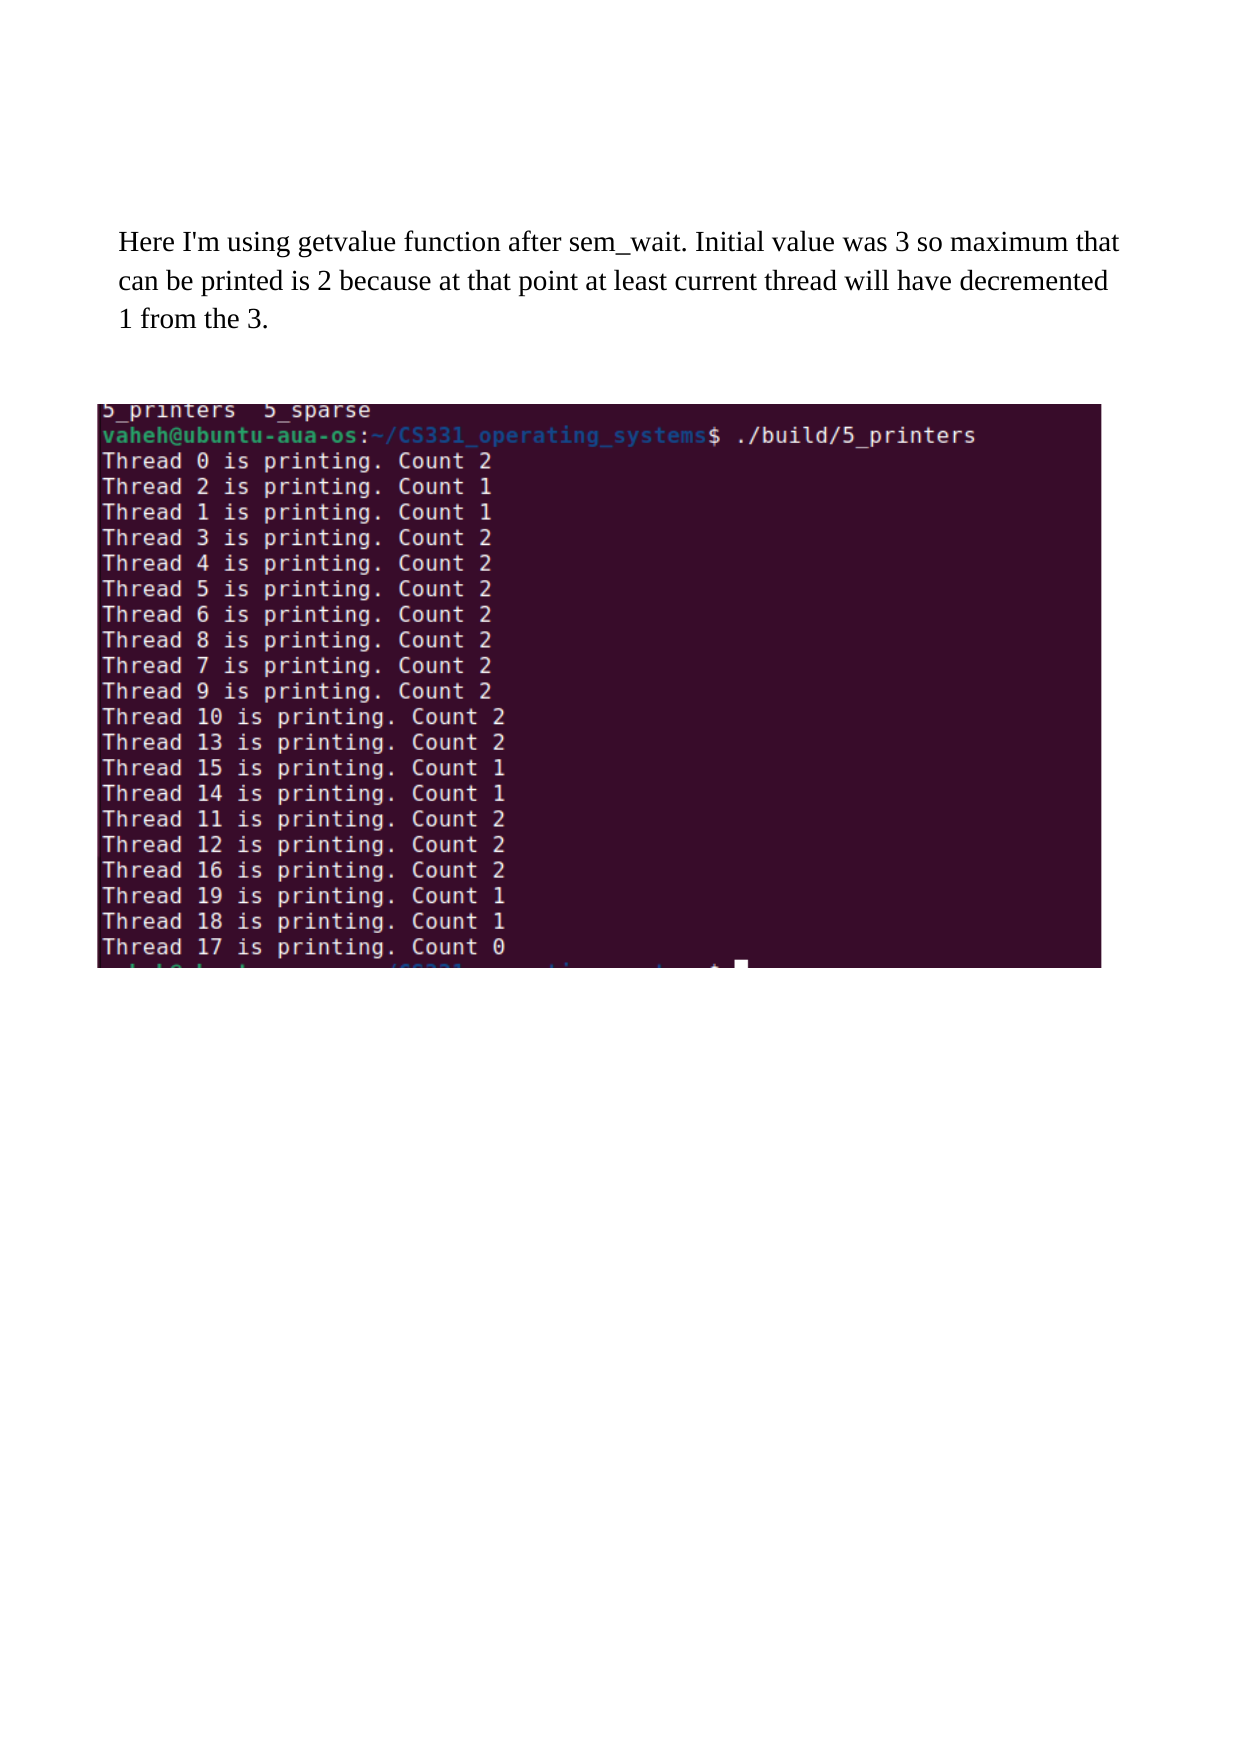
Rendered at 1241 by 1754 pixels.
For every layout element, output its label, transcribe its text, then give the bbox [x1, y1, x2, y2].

text Here I'm using getvalue function after sem_wait. Initial value was 3 so maximum that can be printed is 2 because at that point at least current thread will have decremented 1 from the 3. [118, 224, 1122, 335]
picture [97, 404, 1102, 968]
